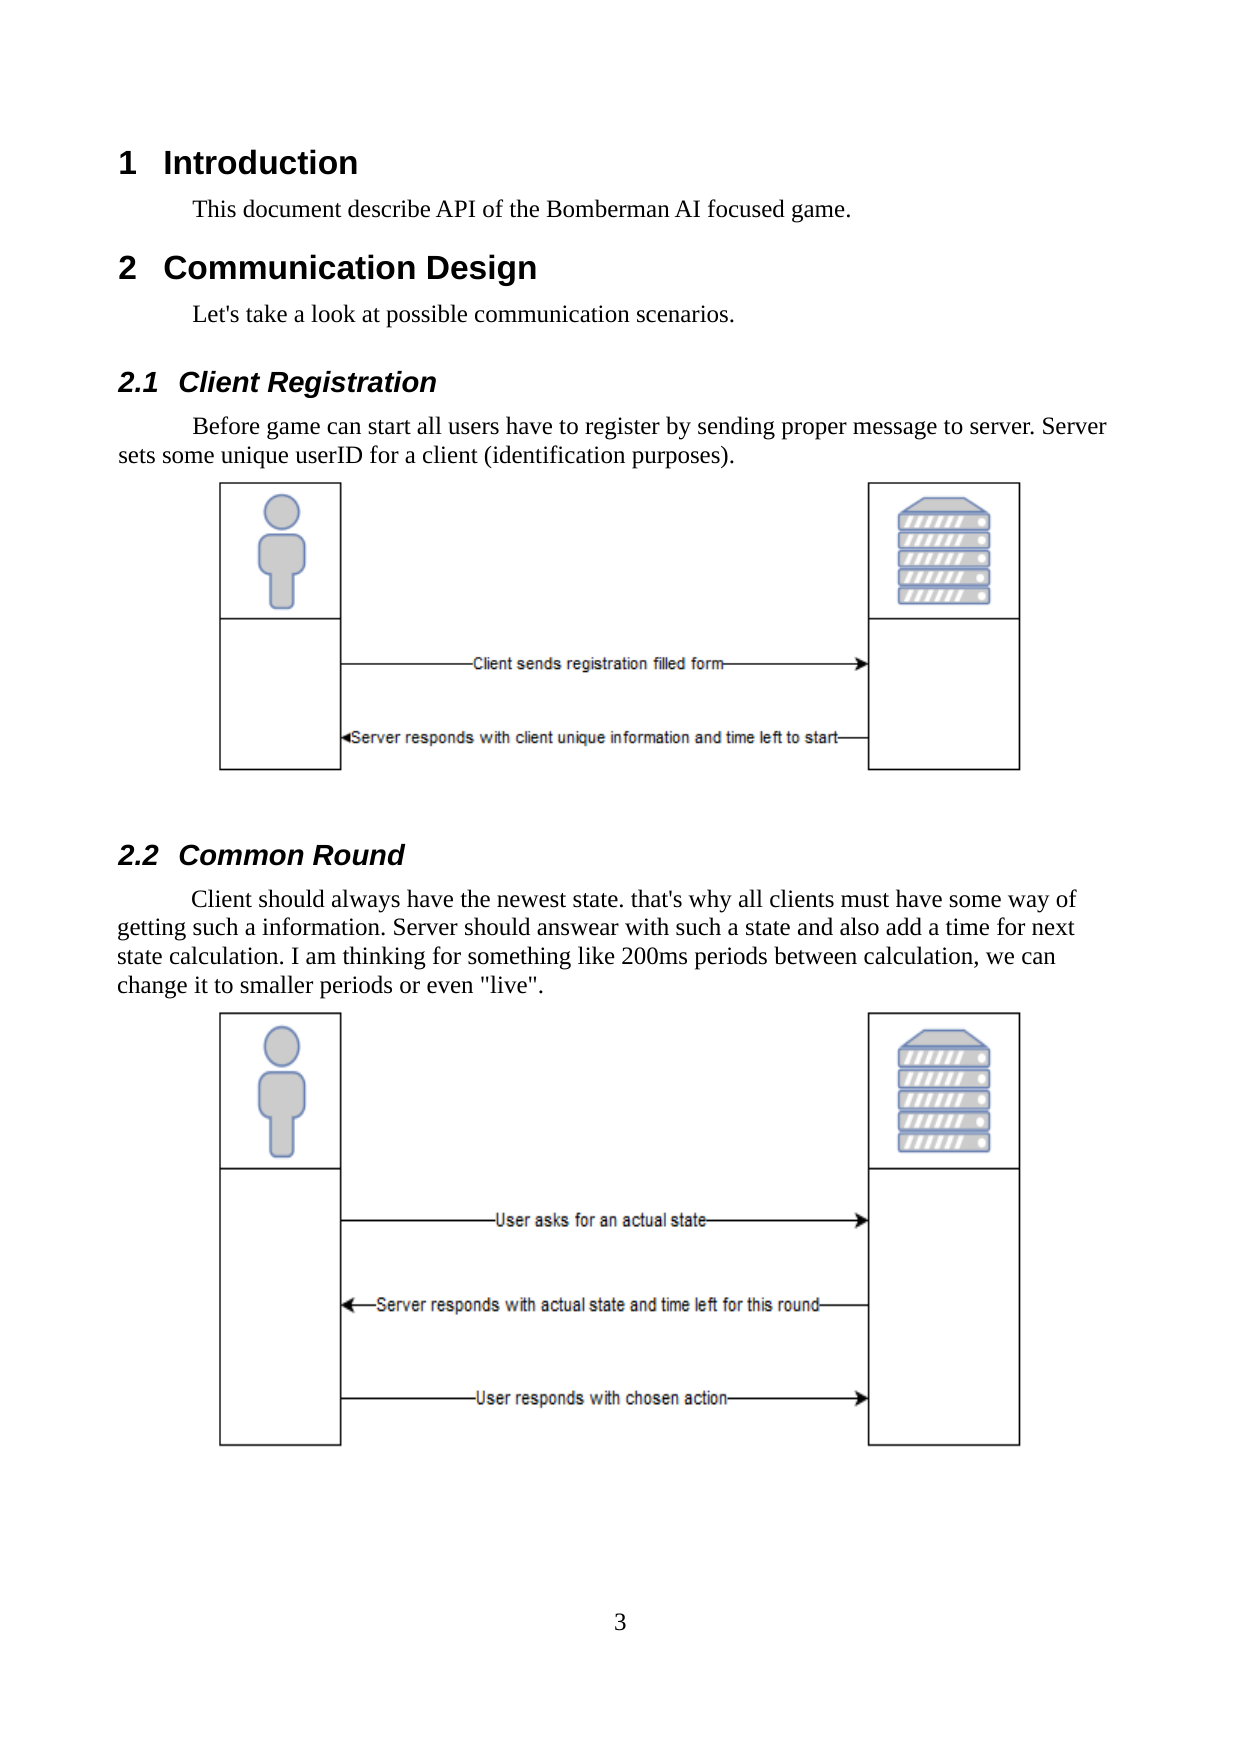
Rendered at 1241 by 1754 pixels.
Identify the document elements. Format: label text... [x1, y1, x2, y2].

subtitle Client Registration [118, 365, 1122, 399]
subtitle Communication Design [118, 248, 1122, 287]
text Client should always have the newest state. that's why all clients must have some way of getting such a information. Server should answear with such a state and also add a time for next state calculation. I am thinking for something like 200ms periods between calculation, we can change it to smaller periods or even "live". [117, 884, 1122, 999]
text Let's take a look at possible communication scenarios. [118, 299, 1122, 328]
text Before game can start all users have to register by sending proper message to server. Server sets some unique userID for a client (identification purposes). [118, 411, 1122, 469]
subtitle Common Round [118, 838, 1122, 871]
subtitle Introduction [118, 143, 1122, 182]
text This document describe API of the Bomberman AI focused game. [118, 194, 1122, 223]
